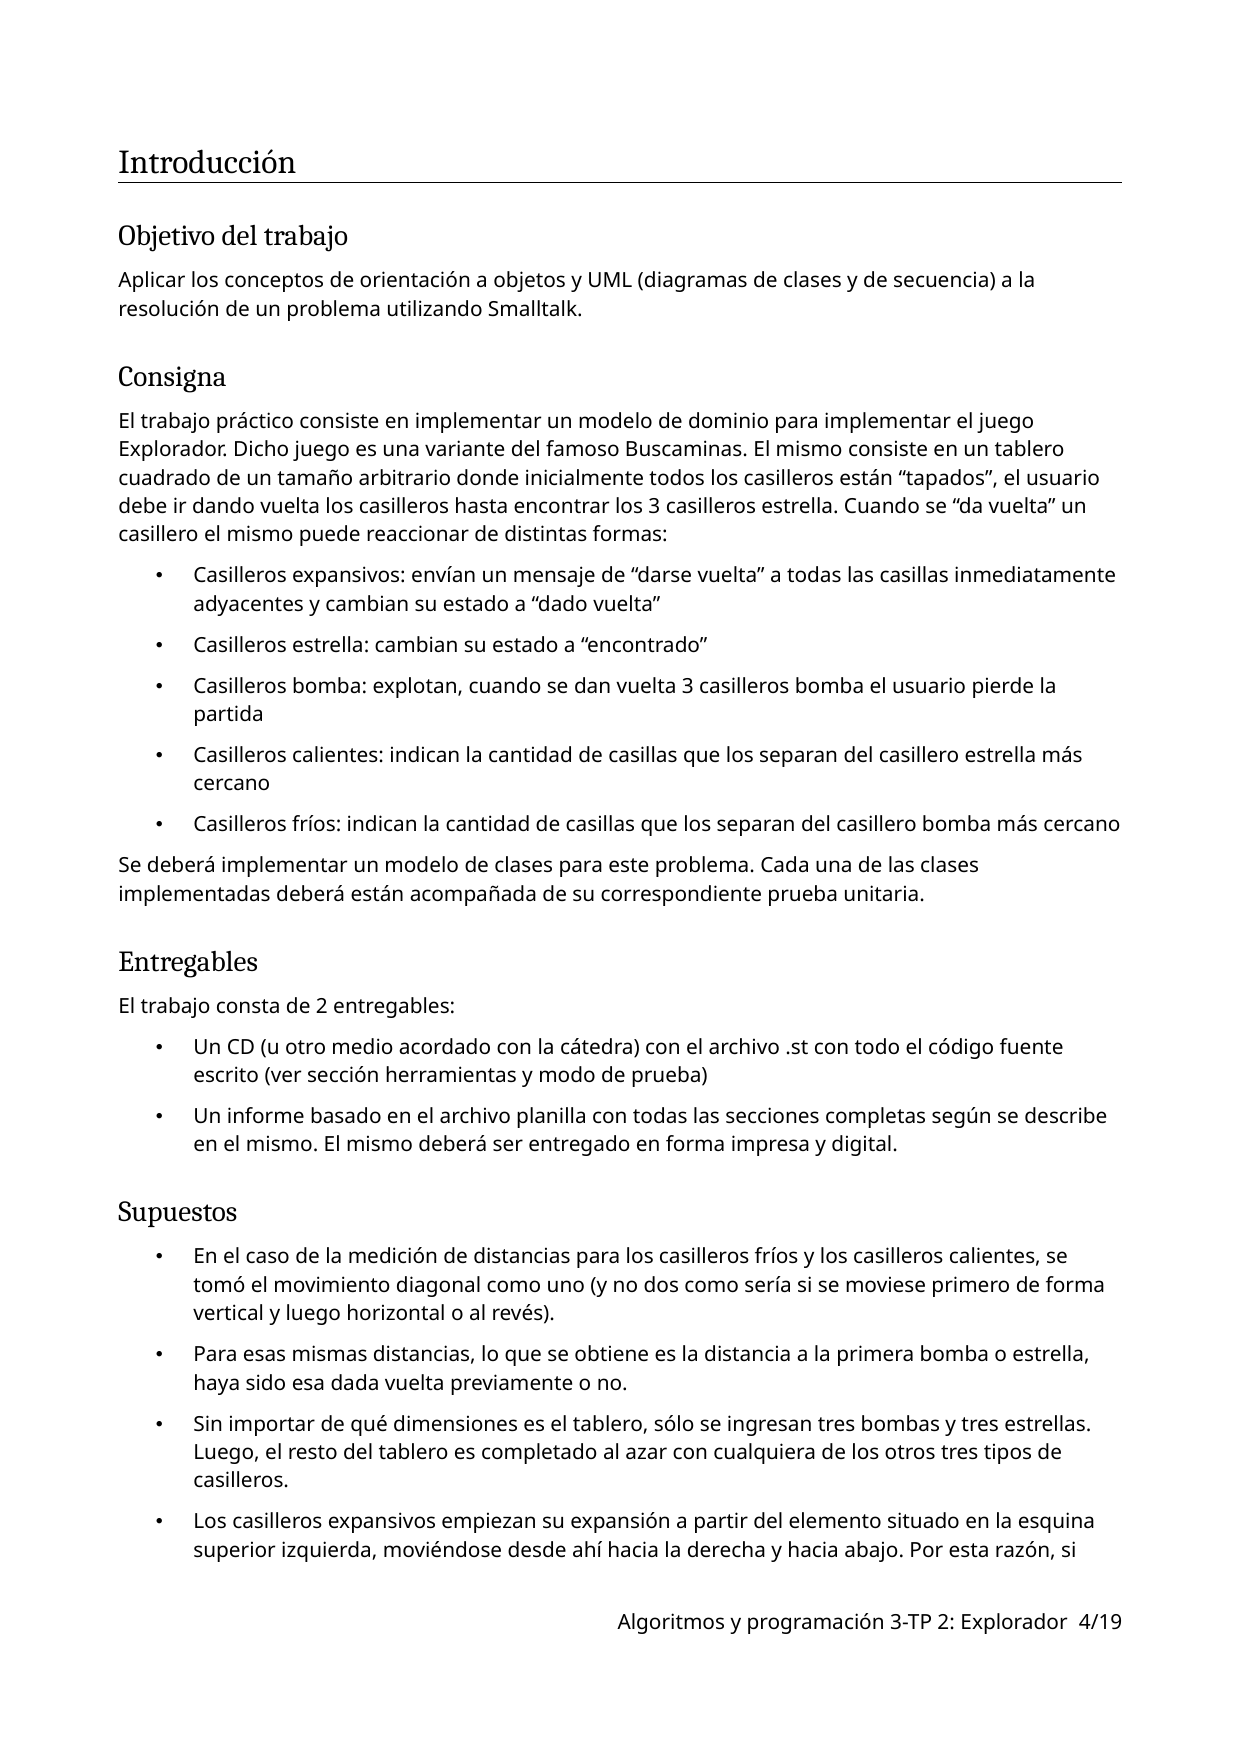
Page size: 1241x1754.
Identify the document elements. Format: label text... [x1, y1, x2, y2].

text Se deberá implementar un modelo de clases para este problema. Cada una de las clases implementadas deberá están acompañada de su correspondiente prueba unitaria. [118, 850, 1122, 907]
list Casilleros expansivos: envían un mensaje de “darse vuelta” a todas las casillas inmediatamente adyacentes y cambian su estado a “dado vuelta” [156, 560, 1122, 617]
list En el caso de la medición de distancias para los casilleros fríos y los casilleros calientes, se tomó el movimiento diagonal como uno (y no dos como sería si se moviese primero de forma vertical y luego horizontal o al revés). [156, 1242, 1122, 1327]
text El trabajo práctico consiste en implementar un modelo de dominio para implementar el juego Explorador. Dicho juego es una variante del famoso Buscaminas. El mismo consiste en un tablero cuadrado de un tamaño arbitrario donde inicialmente todos los casilleros están “tapados”, el usuario debe ir dando vuelta los casilleros hasta encontrar los 3 casilleros estrella. Cuando se “da vuelta” un casillero el mismo puede reaccionar de distintas formas: [118, 406, 1122, 548]
subtitle Introducción [118, 143, 1122, 182]
subtitle Objetivo del trabajo [118, 219, 1122, 253]
list Casilleros fríos: indican la cantidad de casillas que los separan del casillero bomba más cercano [156, 809, 1122, 838]
list Un informe basado en el archivo planilla con todas las secciones completas según se describe en el mismo. El mismo deberá ser entregado en forma impresa y digital. [156, 1101, 1122, 1158]
list Para esas mismas distancias, lo que se obtiene es la distancia a la primera bomba o estrella, haya sido esa dada vuelta previamente o no. [156, 1339, 1122, 1396]
subtitle Consigna [118, 360, 1122, 393]
subtitle Supuestos [118, 1196, 1122, 1229]
list Casilleros bomba: explotan, cuando se dan vuelta 3 casilleros bomba el usuario pierde la partida [156, 671, 1122, 728]
text Aplicar los conceptos de orientación a objetos y UML (diagramas de clases y de secuencia) a la resolución de un problema utilizando Smalltalk. [118, 265, 1122, 322]
list Los casilleros expansivos empiezan su expansión a partir del elemento situado en la esquina superior izquierda, moviéndose desde ahí hacia la derecha y hacia abajo. Por esta razón, si [156, 1507, 1122, 1563]
list Casilleros estrella: cambian su estado a “encontrado” [156, 630, 1122, 658]
list Sin importar de qué dimensiones es el tablero, sólo se ingresan tres bombas y tres estrellas. Luego, el resto del tablero es completado al azar con cualquiera de los otros tres tipos de casilleros. [156, 1409, 1122, 1494]
list Un CD (u otro medio acordado con la cátedra) con el archivo .st con todo el código fuente escrito (ver sección herramientas y modo de prueba) [156, 1032, 1122, 1089]
text El trabajo consta de 2 entregables: [118, 991, 1122, 1019]
subtitle Entregables [118, 945, 1122, 978]
list Casilleros calientes: indican la cantidad de casillas que los separan del casillero estrella más cercano [156, 740, 1122, 797]
